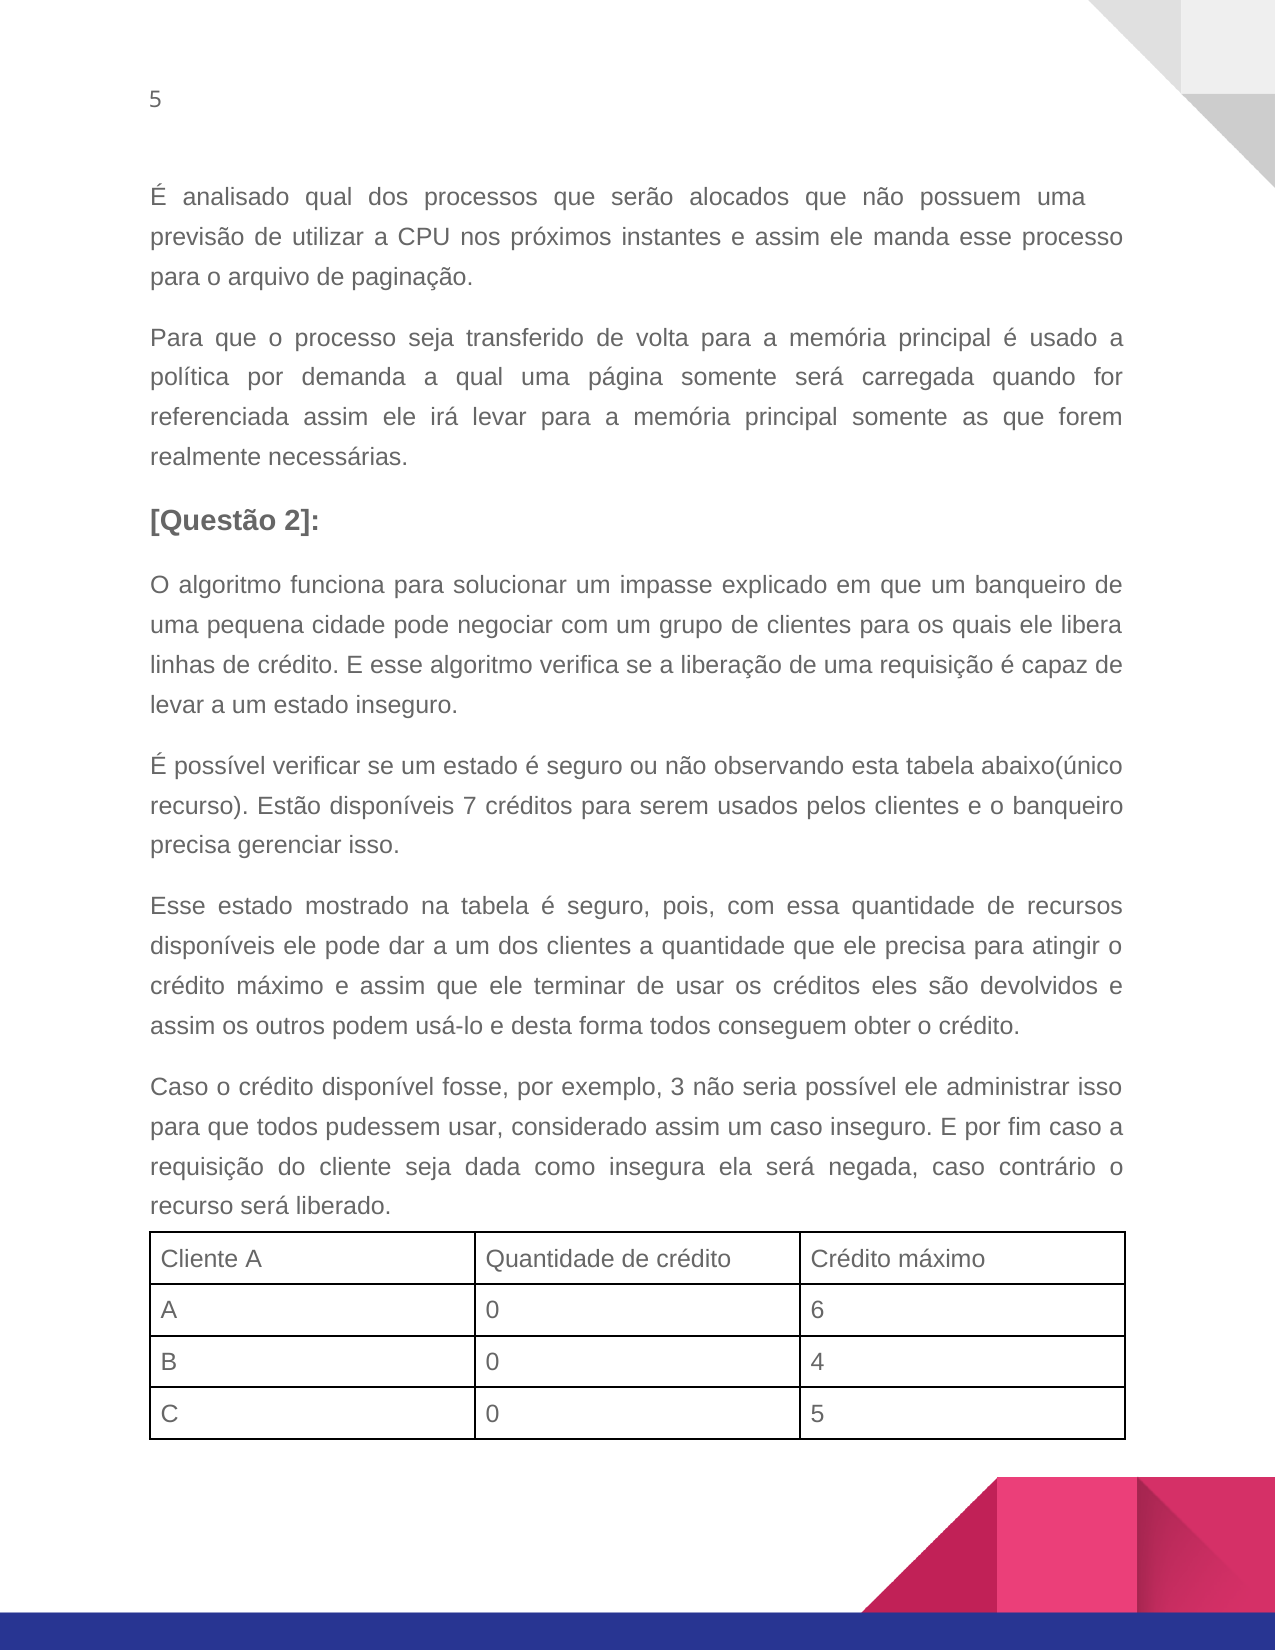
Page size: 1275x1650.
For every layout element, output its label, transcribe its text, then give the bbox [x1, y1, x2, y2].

table_cell 4 [801, 1337, 1124, 1386]
table_header Crédito máximo [801, 1233, 1124, 1283]
text Caso o crédito disponível fosse, por exemplo, 3 não seria possível ele administrar isso para que todos pudessem usar, considerado assim um caso inseguro. E por fim caso a requisição do cliente seja dada como insegura ela será negada, caso contrário o recurso será liberado. [150, 1072, 1125, 1220]
text É possível verificar se um estado é seguro ou não observando esta tabela abaixo(único recurso). Estão disponíveis 7 créditos para serem usados pelos clientes e o banqueiro precisa gerenciar isso. [150, 751, 1125, 859]
text [Questão 2]: [150, 503, 1125, 536]
text Esse estado mostrado na tabela é seguro, pois, com essa quantidade de recursos disponíveis ele pode dar a um dos clientes a quantidade que ele precisa para atingir o crédito máximo e assim que ele terminar de usar os créditos eles são devolvidos e assim os outros podem usá-lo e desta forma todos conseguem obter o crédito. [150, 891, 1125, 1040]
table_cell 5 [801, 1388, 1124, 1438]
picture [0, 1476, 1275, 1650]
picture [1087, 0, 1275, 188]
text O algoritmo funciona para solucionar um impasse explicado em que um banqueiro de uma pequena cidade pode negociar com um grupo de clientes para os quais ele libera linhas de crédito. E esse algoritmo verifica se a liberação de uma requisição é capaz de levar a um estado inseguro. [150, 570, 1125, 719]
table_header Cliente A [151, 1233, 474, 1283]
text É analisado qual dos processos que serão alocados que não possuem uma previsão de utilizar a CPU nos próximos instantes e assim ele manda esse processo para o arquivo de paginação. [150, 182, 1125, 291]
table_header Quantidade de crédito [476, 1233, 799, 1283]
table_cell 0 [476, 1285, 799, 1334]
text Para que o processo seja transferido de volta para a memória principal é usado a política por demanda a qual uma página somente será carregada quando for referenciada assim ele irá levar para a memória principal somente as que forem realmente necessárias. [150, 322, 1125, 471]
table_cell B [151, 1337, 474, 1386]
table_cell C [151, 1388, 474, 1438]
table_cell 0 [476, 1337, 799, 1386]
table_cell A [151, 1285, 474, 1334]
table_cell 0 [476, 1388, 799, 1438]
table_cell 6 [801, 1285, 1124, 1334]
